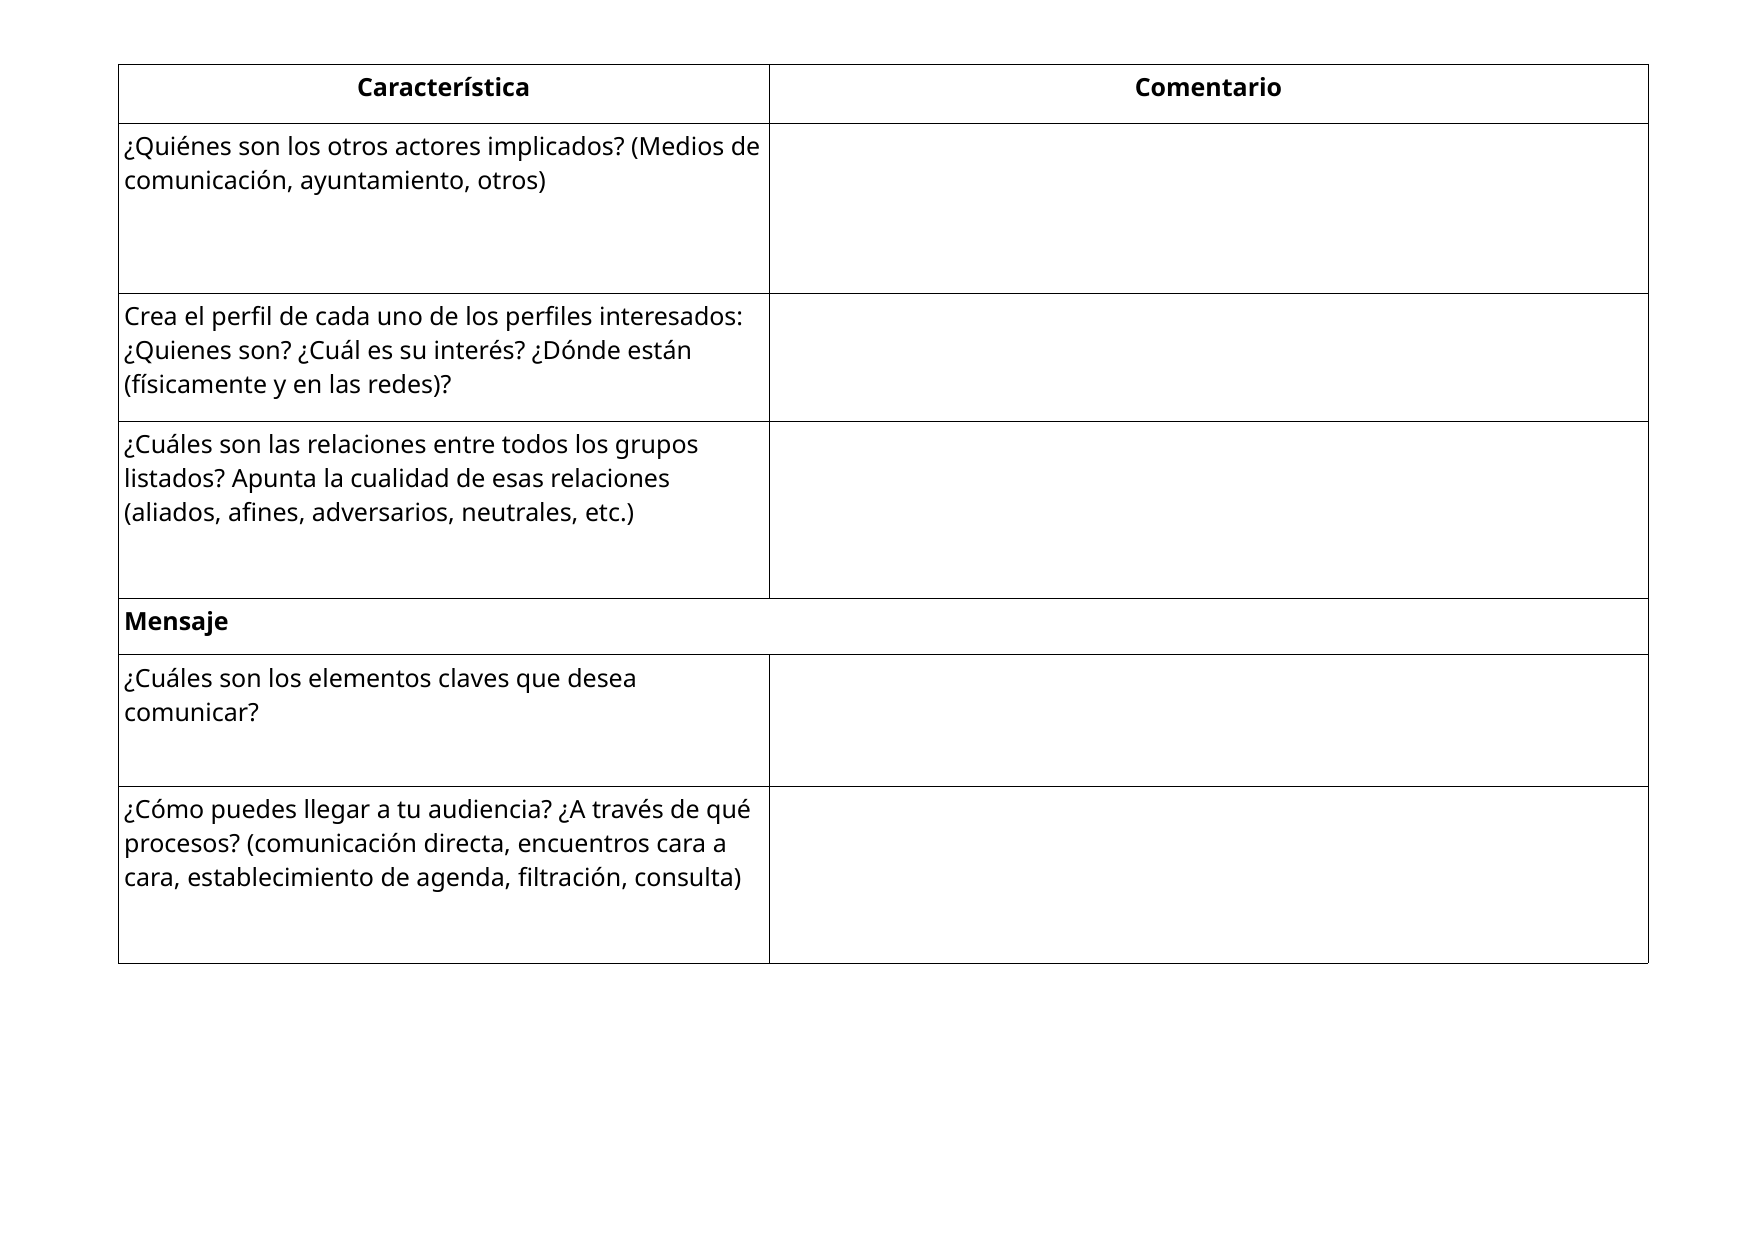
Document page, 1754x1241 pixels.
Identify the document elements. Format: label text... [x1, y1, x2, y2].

table_cell [770, 655, 1648, 786]
table_header Característica [119, 65, 769, 123]
table_cell [770, 787, 1648, 963]
table_cell ¿Cómo puedes llegar a tu audiencia? ¿A través de qué procesos? (comunicación directa, encuentros cara a cara, establecimiento de agenda, filtración, consulta) [119, 787, 769, 963]
table_cell Mensaje [119, 599, 1648, 654]
table_header Comentario [770, 65, 1648, 123]
table_cell Crea el perfil de cada uno de los perfiles interesados: ¿Quienes son? ¿Cuál es su interés? ¿Dónde están (físicamente y en las redes)? [119, 294, 769, 421]
table_cell ¿Quiénes son los otros actores implicados? (Medios de comunicación, ayuntamiento, otros) [119, 124, 769, 292]
table_cell [770, 422, 1648, 598]
table_cell [770, 124, 1648, 292]
table_cell [770, 294, 1648, 421]
table_cell ¿Cuáles son los elementos claves que desea comunicar? [119, 655, 769, 786]
table_cell ¿Cuáles son las relaciones entre todos los grupos listados? Apunta la cualidad de esas relaciones (aliados, afines, adversarios, neutrales, etc.) [119, 422, 769, 598]
